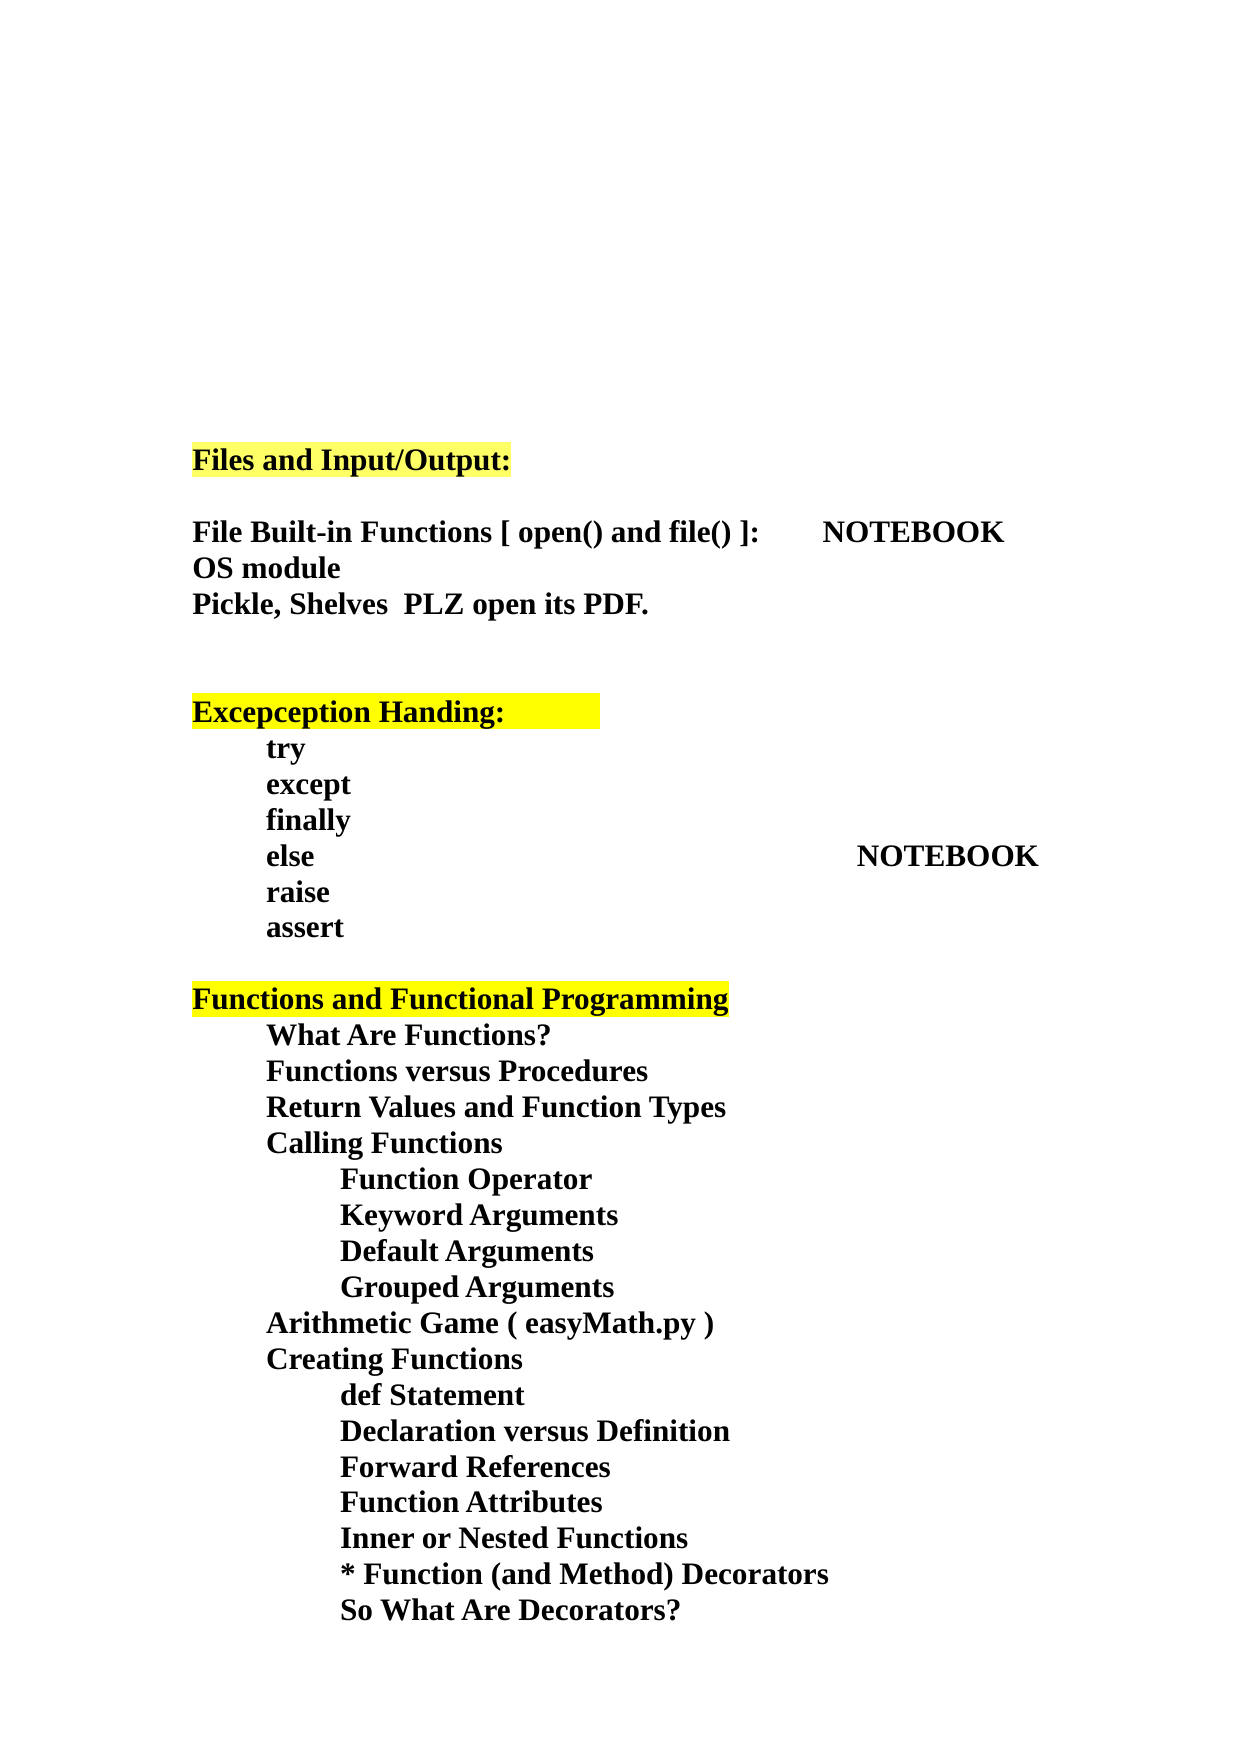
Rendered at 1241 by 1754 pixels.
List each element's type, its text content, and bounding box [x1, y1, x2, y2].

text Forward References [118, 1448, 1122, 1484]
text Inner or Nested Functions [118, 1520, 1122, 1556]
text So What Are Decorators? [118, 1592, 1122, 1627]
text Default Arguments [118, 1232, 1122, 1268]
text Files and Input/Output: [118, 442, 1122, 477]
text assert [118, 909, 1122, 945]
text else NOTEBOOK [118, 837, 1122, 873]
text raise [118, 873, 1122, 909]
text * Function (and Method) Decorators [118, 1556, 1122, 1592]
text def Statement [118, 1376, 1122, 1412]
text Creating Functions [118, 1340, 1122, 1376]
text Function Operator [118, 1160, 1122, 1196]
text try [118, 729, 1122, 765]
text Calling Functions [118, 1124, 1122, 1160]
text File Built-in Functions [ open() and file() ]: NOTEBOOK [118, 513, 1122, 549]
text finally [118, 801, 1122, 837]
text except [118, 765, 1122, 801]
text What Are Functions? [118, 1017, 1122, 1052]
text Functions versus Procedures [118, 1052, 1122, 1088]
text Keyword Arguments [118, 1196, 1122, 1232]
text OS module [118, 549, 1122, 585]
text Function Attributes [118, 1484, 1122, 1520]
text Grouped Arguments [118, 1268, 1122, 1304]
text Arithmetic Game ( easyMath.py ) [118, 1304, 1122, 1340]
text Pickle, Shelves PLZ open its PDF. [118, 585, 1122, 621]
text Functions and Functional Programming [118, 981, 1122, 1017]
text Return Values and Function Types [118, 1088, 1122, 1124]
text Excepception Handing: [118, 693, 1122, 729]
text Declaration versus Definition [118, 1412, 1122, 1448]
